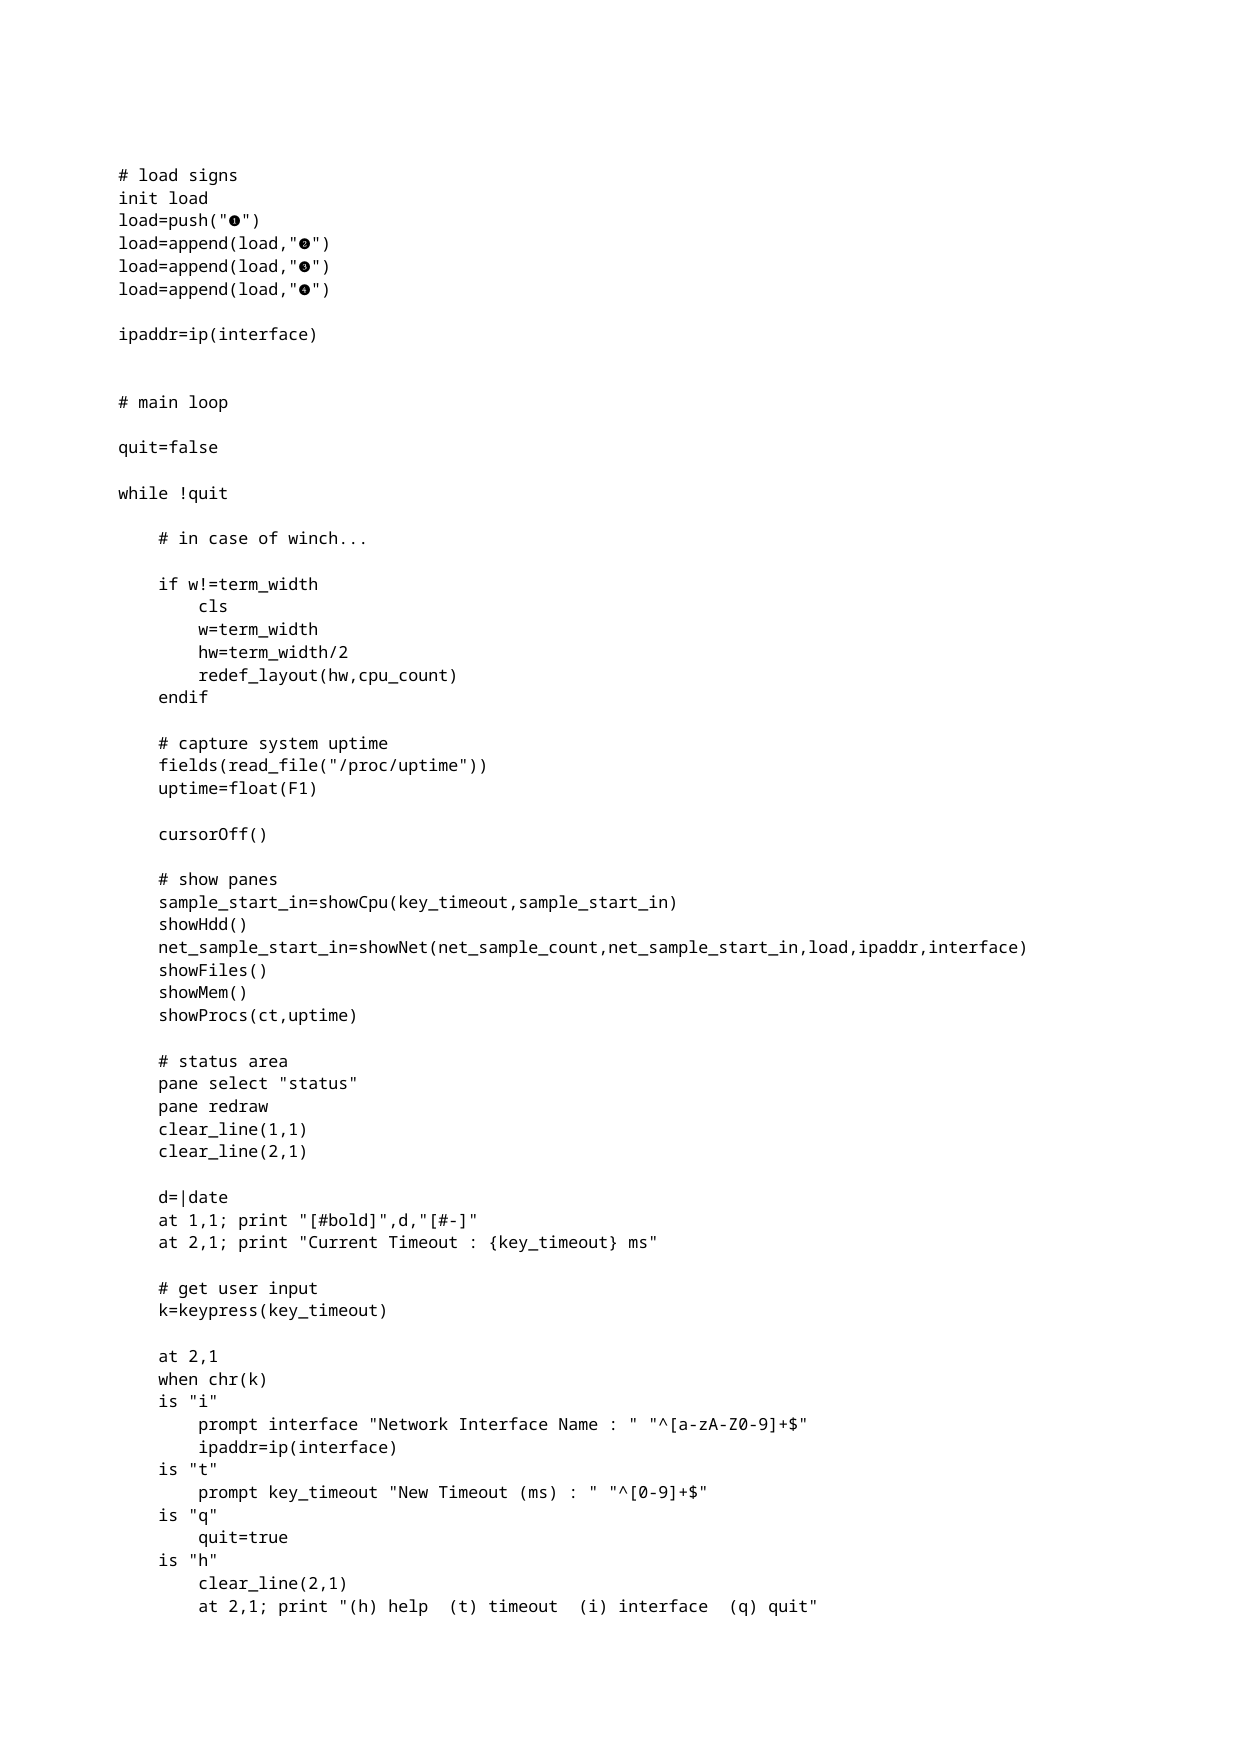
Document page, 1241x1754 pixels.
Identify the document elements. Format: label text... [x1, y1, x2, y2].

text at 1,1; print "[#bold]",d,"[#-]" [118, 1208, 1122, 1231]
text showHdd() [118, 913, 1122, 936]
text # show panes [118, 867, 1122, 890]
text # in case of winch... [118, 527, 1122, 549]
text init load [118, 186, 1122, 209]
text is "i" [118, 1390, 1122, 1412]
text redef_layout(hw,cpu_count) [118, 663, 1122, 686]
text at 2,1; print "Current Timeout : {key_timeout} ms" [118, 1231, 1122, 1253]
text pane redraw [118, 1094, 1122, 1117]
text endif [118, 686, 1122, 708]
text at 2,1; print "(h) help (t) timeout (i) interface (q) quit" [118, 1594, 1122, 1617]
text showProcs(ct,uptime) [118, 1004, 1122, 1026]
text sample_start_in=showCpu(key_timeout,sample_start_in) [118, 890, 1122, 913]
text while !quit [118, 481, 1122, 504]
text ipaddr=ip(interface) [118, 322, 1122, 345]
text clear_line(2,1) [118, 1140, 1122, 1163]
text net_sample_start_in=showNet(net_sample_count,net_sample_start_in,load,ipaddr,interface) [118, 936, 1122, 958]
text # get user input [118, 1276, 1122, 1299]
text quit=true [118, 1526, 1122, 1549]
text k=keypress(key_timeout) [118, 1299, 1122, 1322]
text if w!=term_width [118, 572, 1122, 595]
text quit=false [118, 436, 1122, 459]
text # capture system uptime [118, 731, 1122, 754]
text hw=term_width/2 [118, 640, 1122, 663]
text cls [118, 595, 1122, 618]
text load=append(load,"❸") [118, 254, 1122, 277]
text w=term_width [118, 618, 1122, 640]
text showFiles() [118, 958, 1122, 981]
text ipaddr=ip(interface) [118, 1435, 1122, 1458]
text at 2,1 [118, 1344, 1122, 1367]
text cursorOff() [118, 822, 1122, 845]
text load=append(load,"❷") [118, 232, 1122, 254]
text when chr(k) [118, 1367, 1122, 1390]
text load=push("❶") [118, 209, 1122, 232]
text uptime=float(F1) [118, 777, 1122, 799]
text clear_line(2,1) [118, 1571, 1122, 1594]
text is "t" [118, 1458, 1122, 1481]
text clear_line(1,1) [118, 1117, 1122, 1140]
text is "h" [118, 1549, 1122, 1571]
text d=|date [118, 1185, 1122, 1208]
text pane select "status" [118, 1072, 1122, 1094]
text is "q" [118, 1503, 1122, 1526]
text # status area [118, 1049, 1122, 1072]
text load=append(load,"❹") [118, 277, 1122, 300]
text showMem() [118, 981, 1122, 1004]
text prompt key_timeout "New Timeout (ms) : " "^[0-9]+$" [118, 1481, 1122, 1503]
text fields(read_file("/proc/uptime")) [118, 754, 1122, 777]
text # main loop [118, 391, 1122, 413]
text prompt interface "Network Interface Name : " "^[a-zA-Z0-9]+$" [118, 1412, 1122, 1435]
text # load signs [118, 163, 1122, 186]
